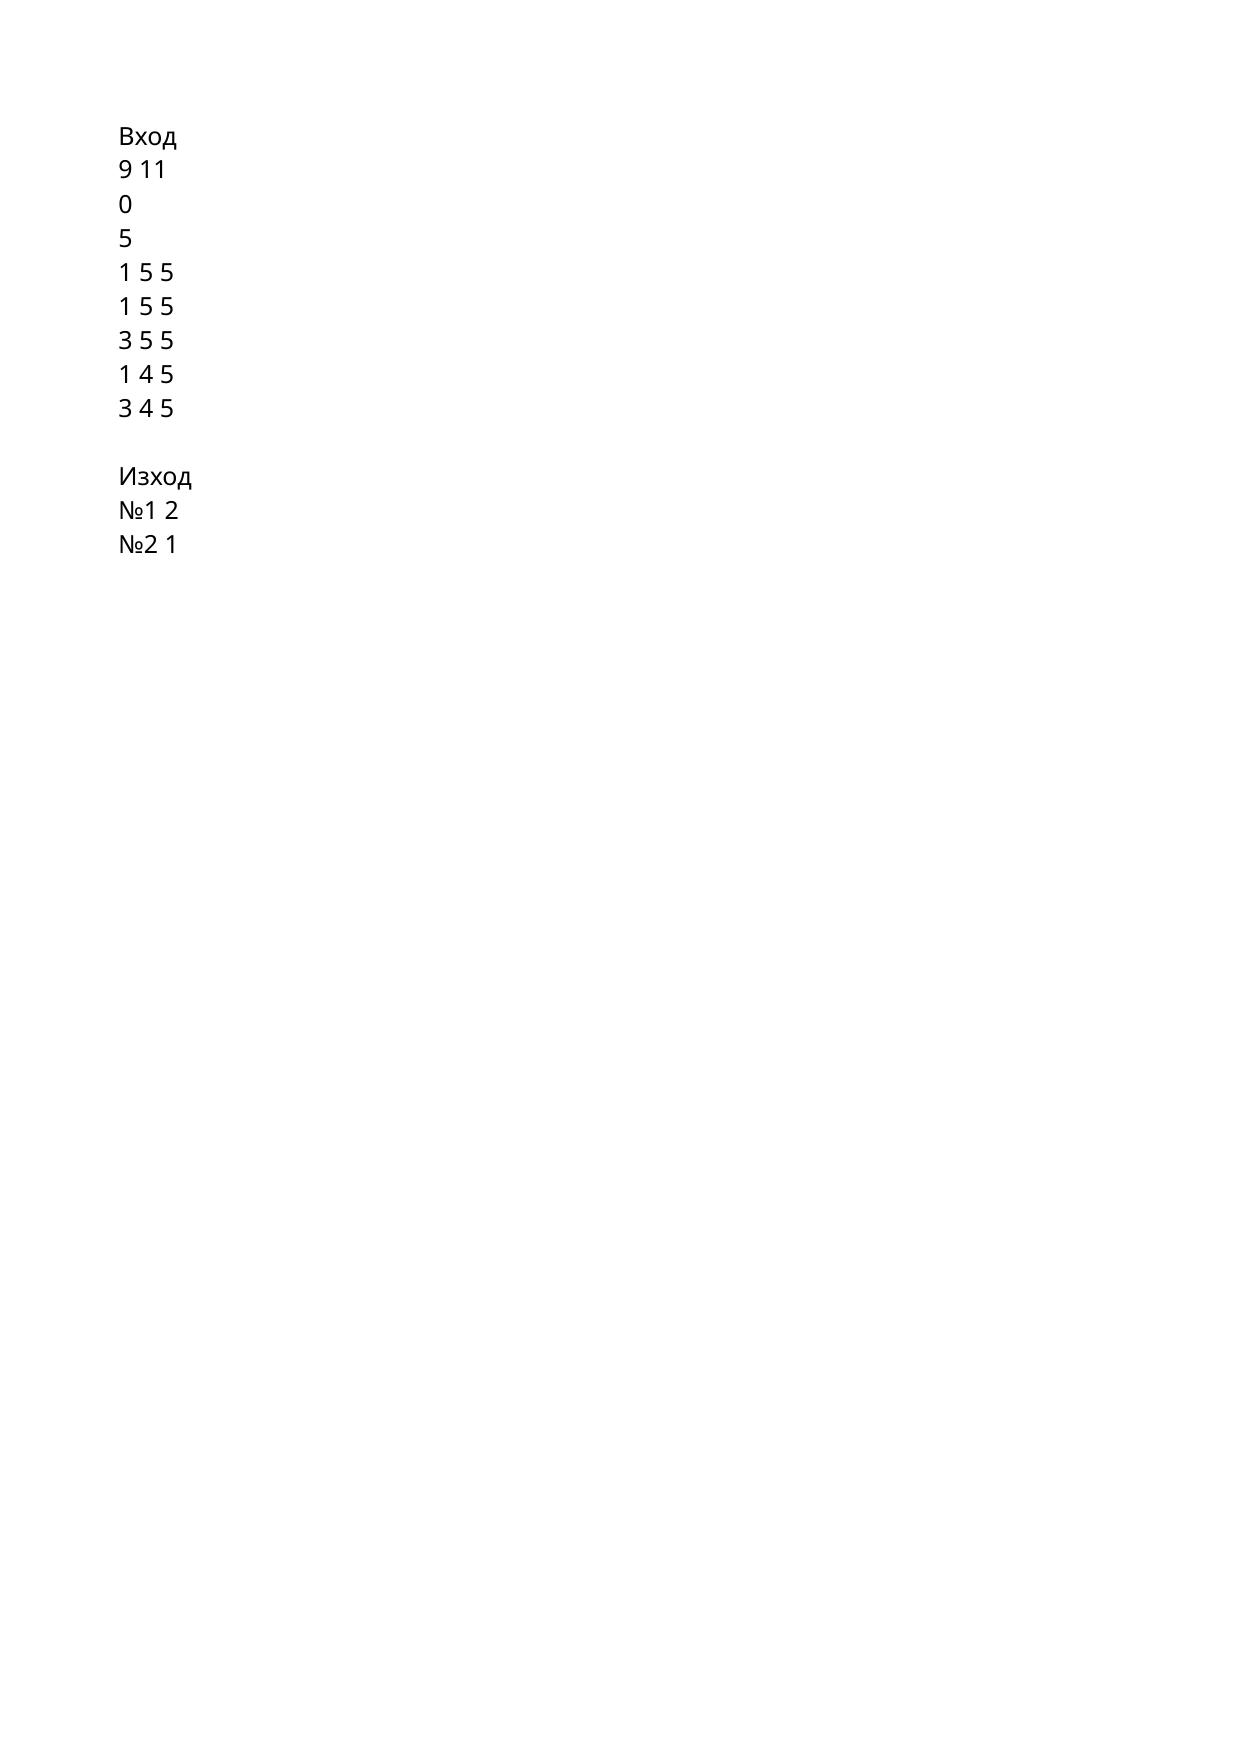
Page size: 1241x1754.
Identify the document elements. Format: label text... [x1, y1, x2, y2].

text Изход №1 2 №2 1 [118, 425, 1122, 561]
text 0 5 1 5 5 1 5 5 3 5 5 1 4 5 3 4 5 [118, 186, 1122, 425]
text Вход 9 11 [118, 118, 1122, 186]
